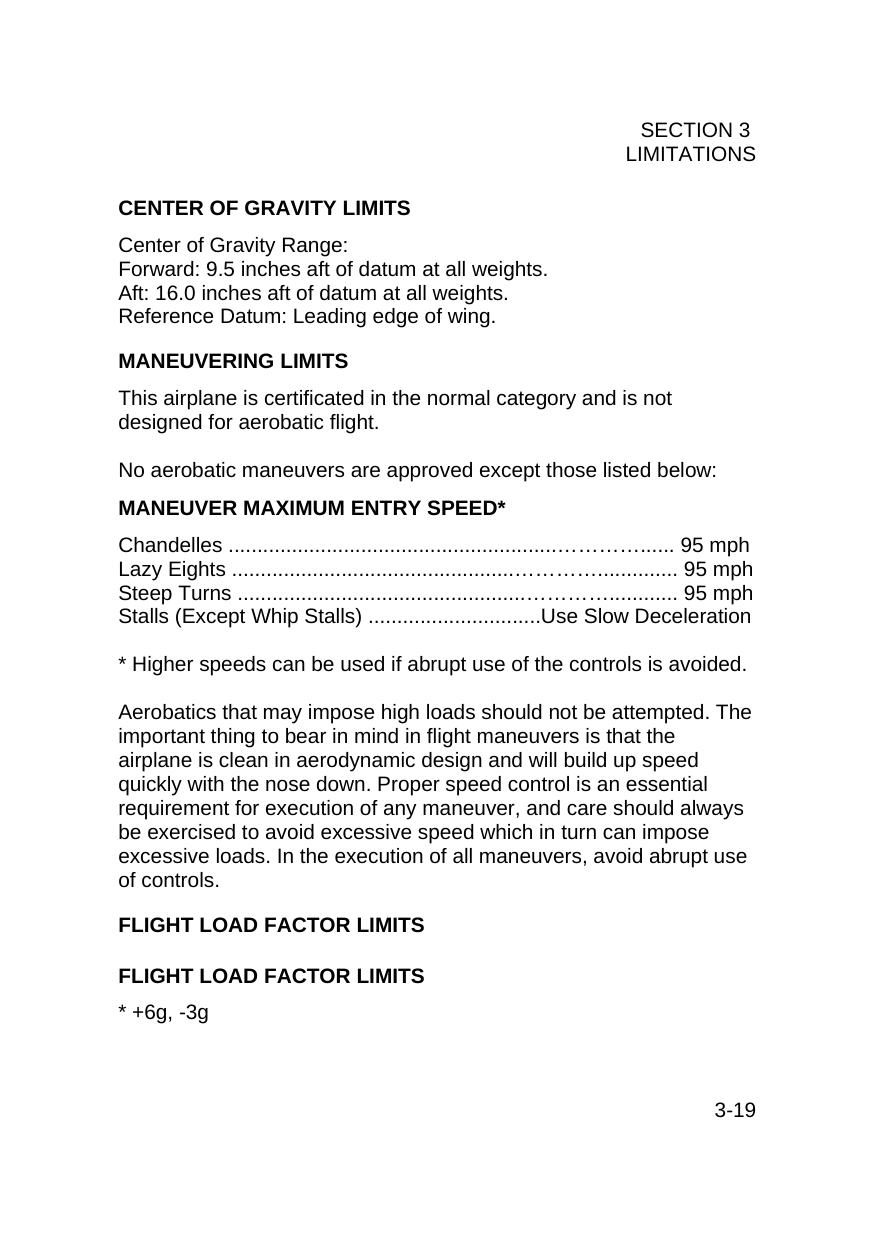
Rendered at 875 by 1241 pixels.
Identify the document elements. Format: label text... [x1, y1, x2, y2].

text Lazy Eights .................................................………….............. 95 mph [118, 556, 756, 580]
text * +6g, -3g [118, 1000, 756, 1024]
text Stalls (Except Whip Stalls) ..............................Use Slow Deceleration [118, 604, 756, 628]
text Steep Turns ..................................................…………............ 95 mph [118, 580, 756, 604]
subtitle MANEUVER MAXIMUM ENTRY SPEED* [118, 496, 756, 520]
text Reference Datum: Leading edge of wing. [118, 304, 756, 328]
subtitle FLIGHT LOAD FACTOR LIMITS [118, 964, 756, 988]
text Chandelles .........................................................…………...... 95 mph [118, 532, 756, 556]
subtitle FLIGHT LOAD FACTOR LIMITS [118, 913, 756, 937]
subtitle CENTER OF GRAVITY LIMITS [118, 196, 756, 220]
text Aft: 16.0 inches aft of datum at all weights. [118, 280, 756, 304]
text No aerobatic maneuvers are approved except those listed below: [118, 457, 756, 481]
subtitle MANEUVERING LIMITS [118, 349, 756, 373]
text This airplane is certificated in the normal category and is not designed for aerobatic flight. [118, 386, 756, 433]
text Forward: 9.5 inches aft of datum at all weights. [118, 256, 756, 280]
text Center of Gravity Range: [118, 232, 756, 256]
text Aerobatics that may impose high loads should not be attempted. The important thing to bear in mind in flight maneuvers is that the airplane is clean in aerodynamic design and will build up speed quickly with the nose down. Proper speed control is an essential requirement for execution of any maneuver, and care should always be exercised to avoid excessive speed which in turn can impose excessive loads. In the execution of all maneuvers, avoid abrupt use of controls. [118, 700, 756, 892]
text * Higher speeds can be used if abrupt use of the controls is avoided. [118, 652, 756, 676]
